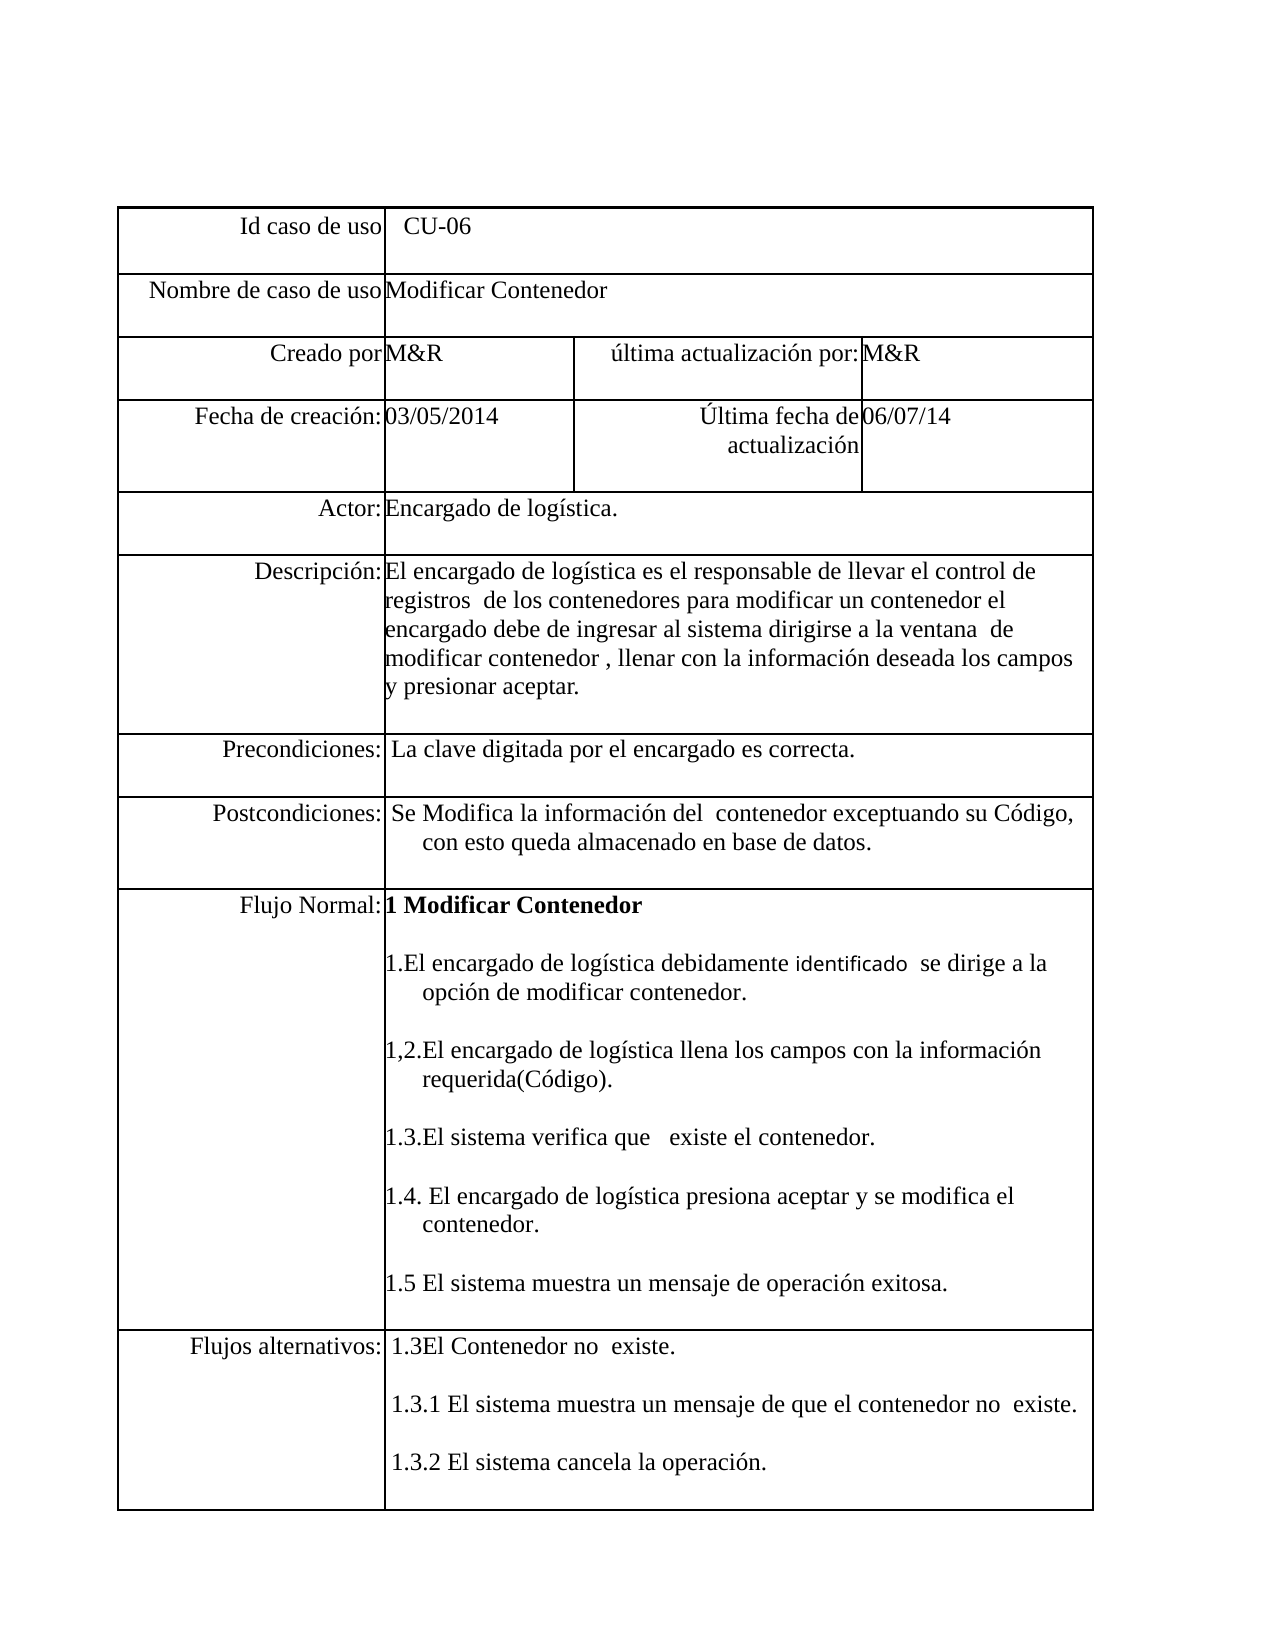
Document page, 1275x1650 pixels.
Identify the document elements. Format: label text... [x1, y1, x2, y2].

table_cell 1 Modificar Contenedor 1.El encargado de logística debidamente identificado se dirige a la opción de modificar contenedor. 1,2.El encargado de logística llena los campos con la información requerida(Código). 1.3.El sistema verifica que existe el contenedor. 1.4. El encargado de logística presiona aceptar y se modifica el contenedor. 1.5 El sistema muestra un mensaje de operación exitosa. [386, 890, 1092, 1329]
table_cell 03/05/2014 [386, 401, 573, 491]
table_cell 07/06/14 [863, 401, 1092, 491]
table_cell Postcondiciones: [119, 798, 384, 888]
table_header Id caso de uso [119, 209, 384, 273]
table_cell Modificar Contenedor [386, 275, 1092, 336]
table_cell La clave digitada por el encargado es correcta. [386, 735, 1092, 796]
table_cell Fecha de creación: [119, 401, 384, 491]
table_cell Descripción: [119, 556, 384, 732]
table_cell M&R [863, 338, 1092, 399]
table_cell Nombre de caso de uso [119, 275, 384, 336]
table_cell El encargado de logística es el responsable de llevar el control de registros de los contenedores para modificar un contenedor el encargado debe de ingresar al sistema dirigirse a la ventana de modificar contenedor , llenar con la información deseada los campos y presionar aceptar. [386, 556, 1092, 732]
table_cell 1.3El Contenedor no existe. 1.3.1 El sistema muestra un mensaje de que el contenedor no existe. 1.3.2 El sistema cancela la operación. [386, 1331, 1092, 1508]
table_cell Última fecha de actualización [575, 401, 861, 491]
table_cell última actualización por: [575, 338, 861, 399]
table_cell Encargado de logística. [386, 493, 1092, 554]
table_cell Precondiciones: [119, 735, 384, 796]
table_cell Actor: [119, 493, 384, 554]
table_cell Flujo Normal: [119, 890, 384, 1329]
table_header CU-06 [386, 209, 1092, 273]
table_cell Se Modifica la información del contenedor exceptuando su Código, con esto queda almacenado en base de datos. [386, 798, 1092, 888]
table_cell Creado por [119, 338, 384, 399]
table_cell M&R [386, 338, 573, 399]
table_cell Flujos alternativos: [119, 1331, 384, 1508]
